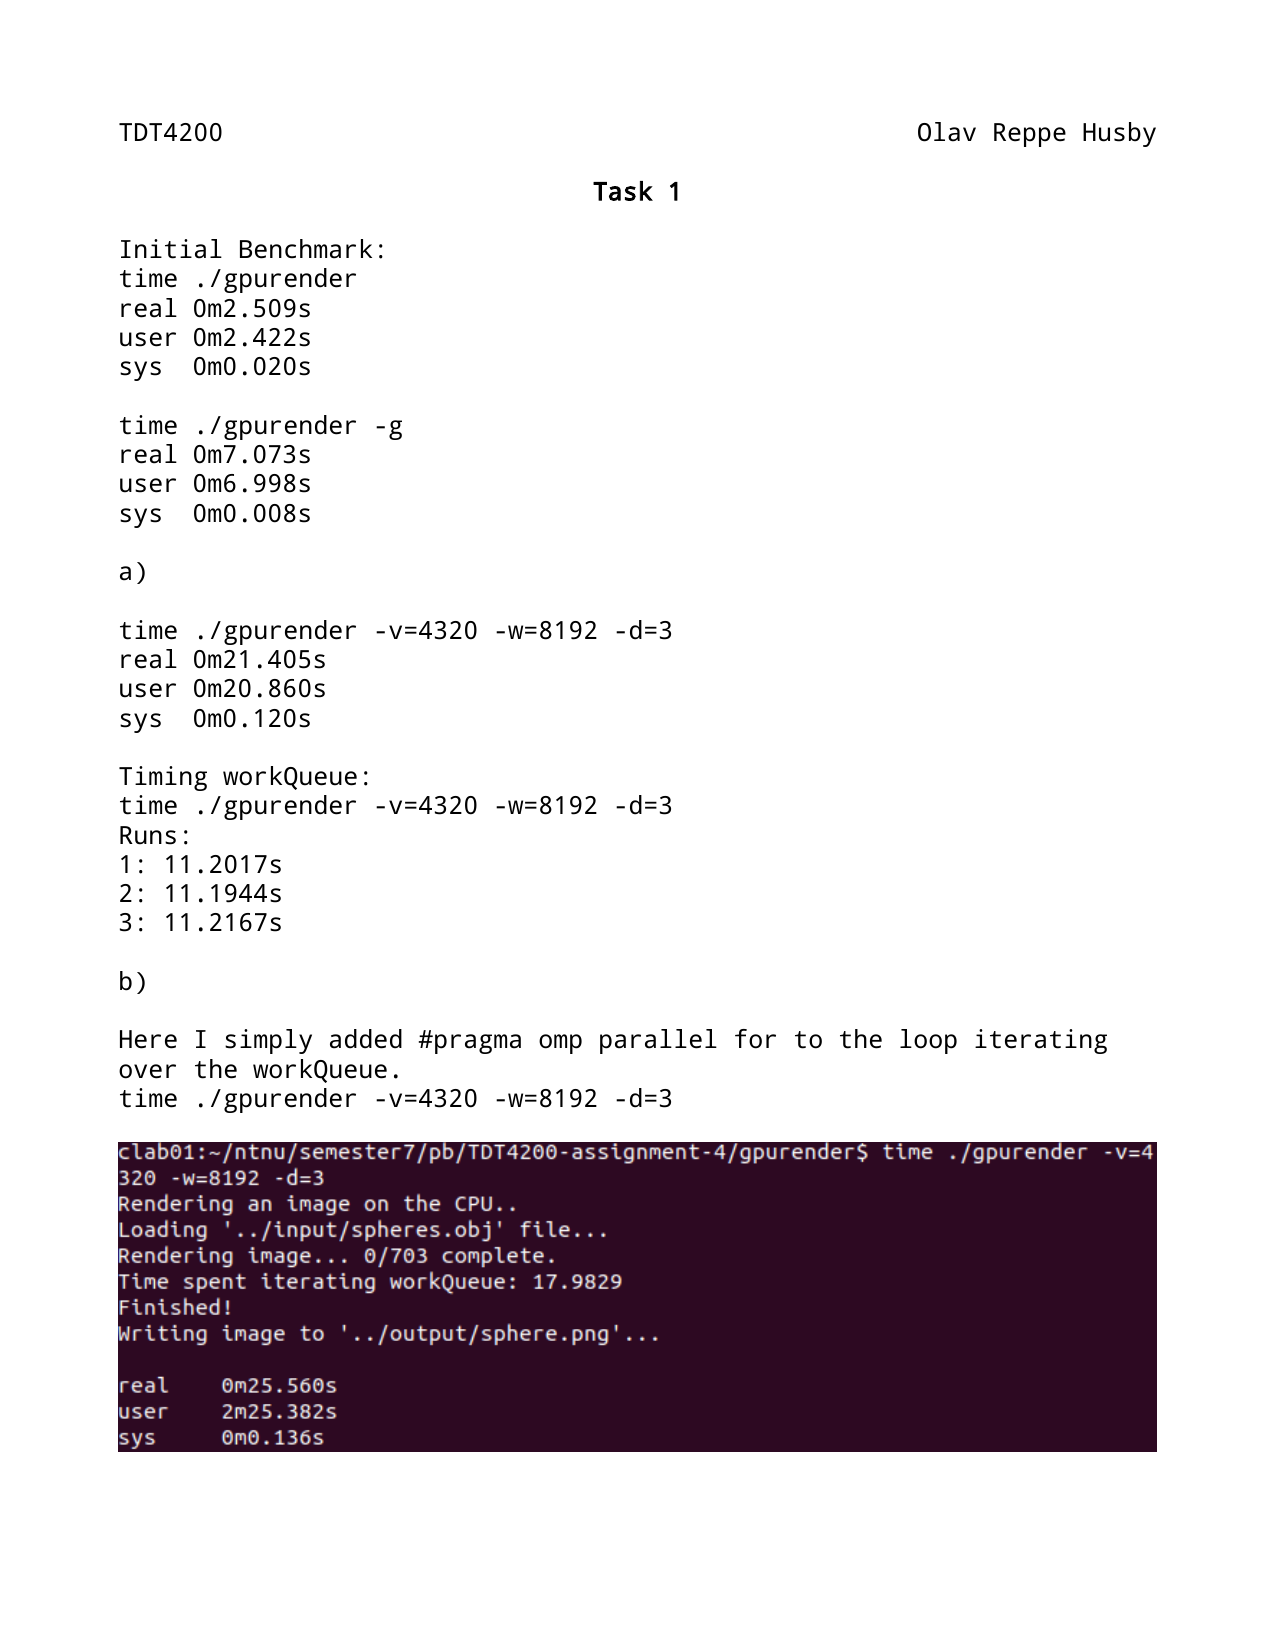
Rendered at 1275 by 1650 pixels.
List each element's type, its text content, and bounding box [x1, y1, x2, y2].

text sys 0m0.020s [118, 352, 1157, 382]
picture [118, 1142, 1157, 1452]
text sys 0m0.008s [118, 499, 1157, 528]
text user 0m6.998s [118, 469, 1157, 499]
text 1: 11.2017s [118, 850, 1157, 879]
text Task 1 [118, 177, 1157, 206]
text user 0m20.860s [118, 674, 1157, 704]
text time ./gpurender -v=4320 -w=8192 -d=3 [118, 1084, 1157, 1113]
text Runs: [118, 821, 1157, 850]
text Initial Benchmark: [118, 235, 1157, 265]
text a) [118, 557, 1157, 587]
text time ./gpurender -v=4320 -w=8192 -d=3 [118, 616, 1157, 645]
text 2: 11.1944s [118, 879, 1157, 909]
text Here I simply added #pragma omp parallel for to the loop iterating over the workQueue. [118, 1026, 1157, 1084]
text Timing workQueue: [118, 762, 1157, 792]
text 3: 11.2167s [118, 909, 1157, 938]
text time ./gpurender [118, 265, 1157, 294]
text time ./gpurender -g [118, 411, 1157, 440]
text real 0m7.073s [118, 440, 1157, 469]
text user 0m2.422s [118, 323, 1157, 352]
text b) [118, 967, 1157, 996]
text real 0m2.509s [118, 294, 1157, 323]
text real 0m21.405s [118, 645, 1157, 674]
text time ./gpurender -v=4320 -w=8192 -d=3 [118, 792, 1157, 821]
text sys 0m0.120s [118, 704, 1157, 733]
